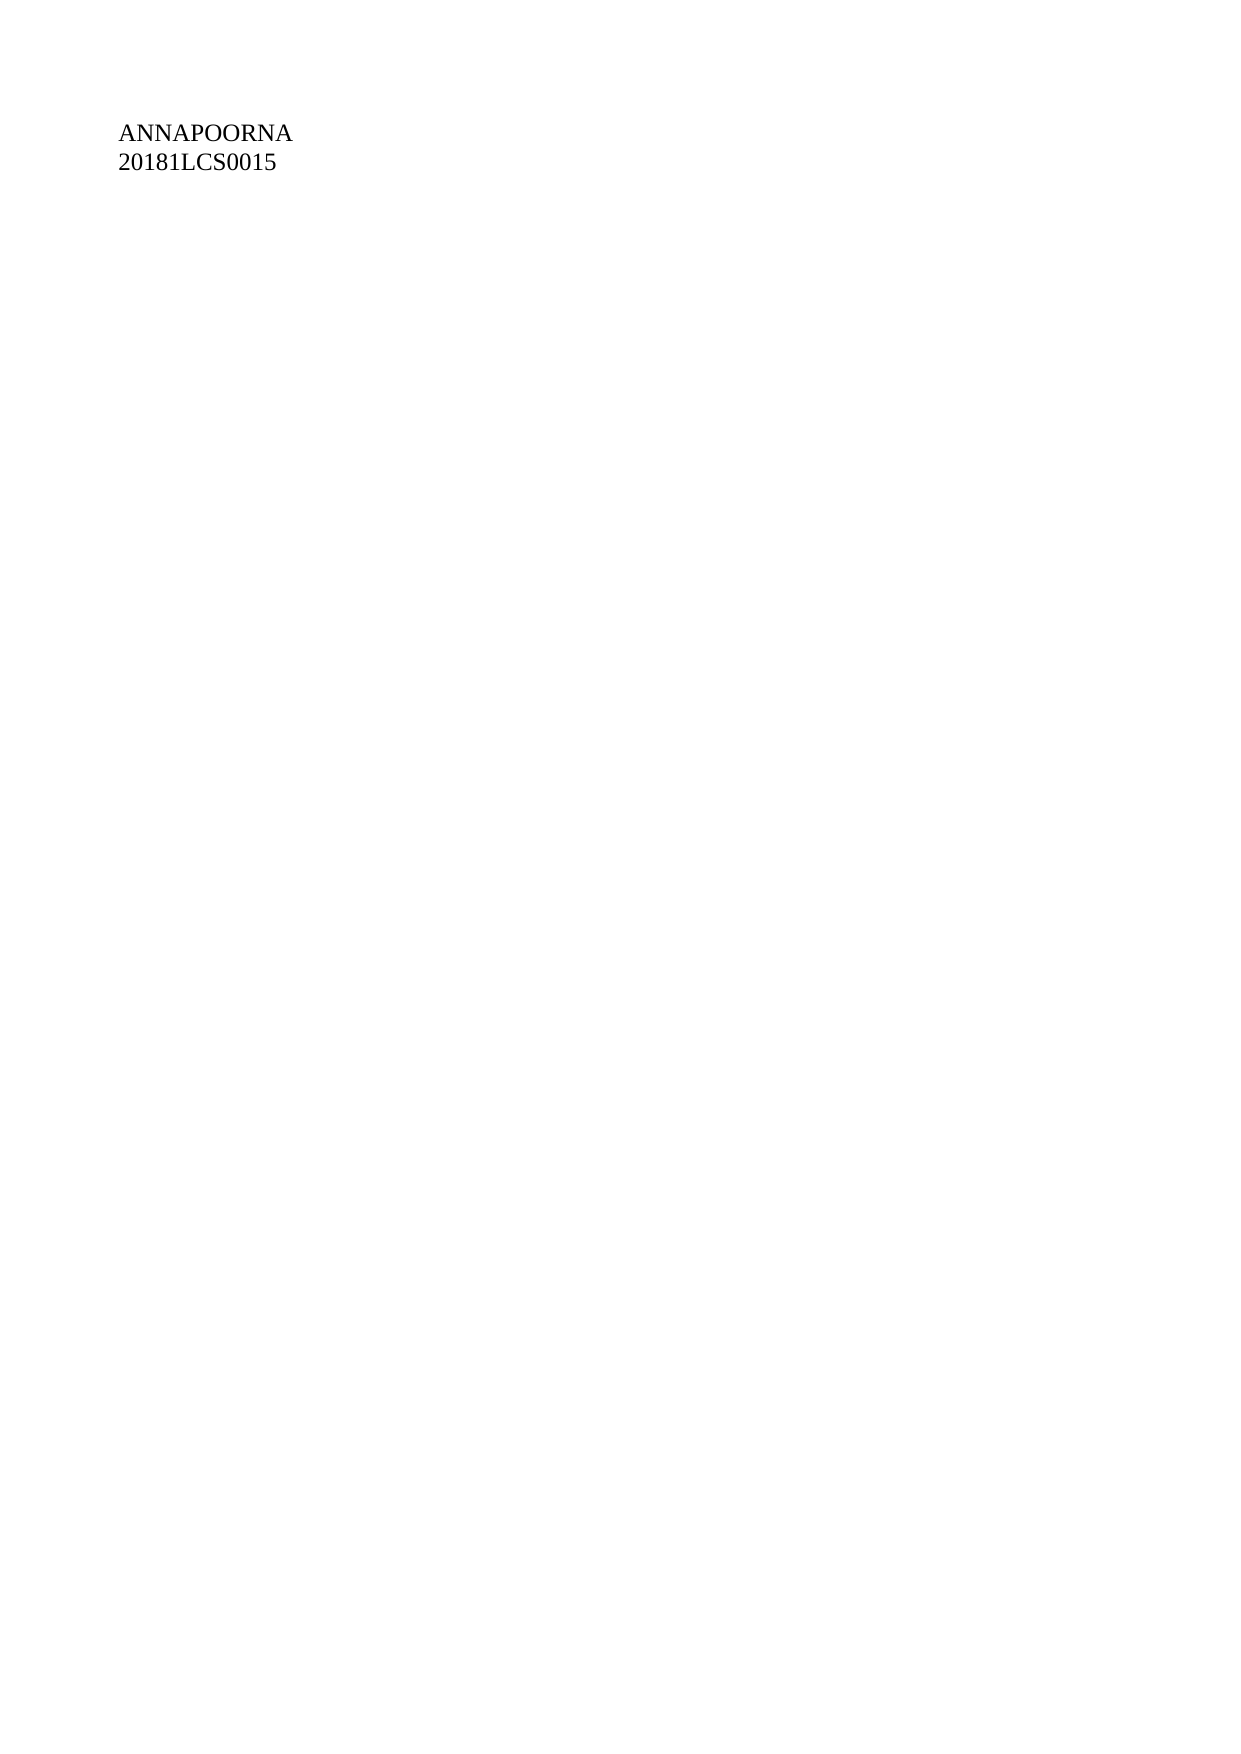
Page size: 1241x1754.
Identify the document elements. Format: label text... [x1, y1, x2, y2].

text ANNAPOORNA [118, 118, 1122, 147]
text 20181LCS0015 [118, 147, 1122, 176]
